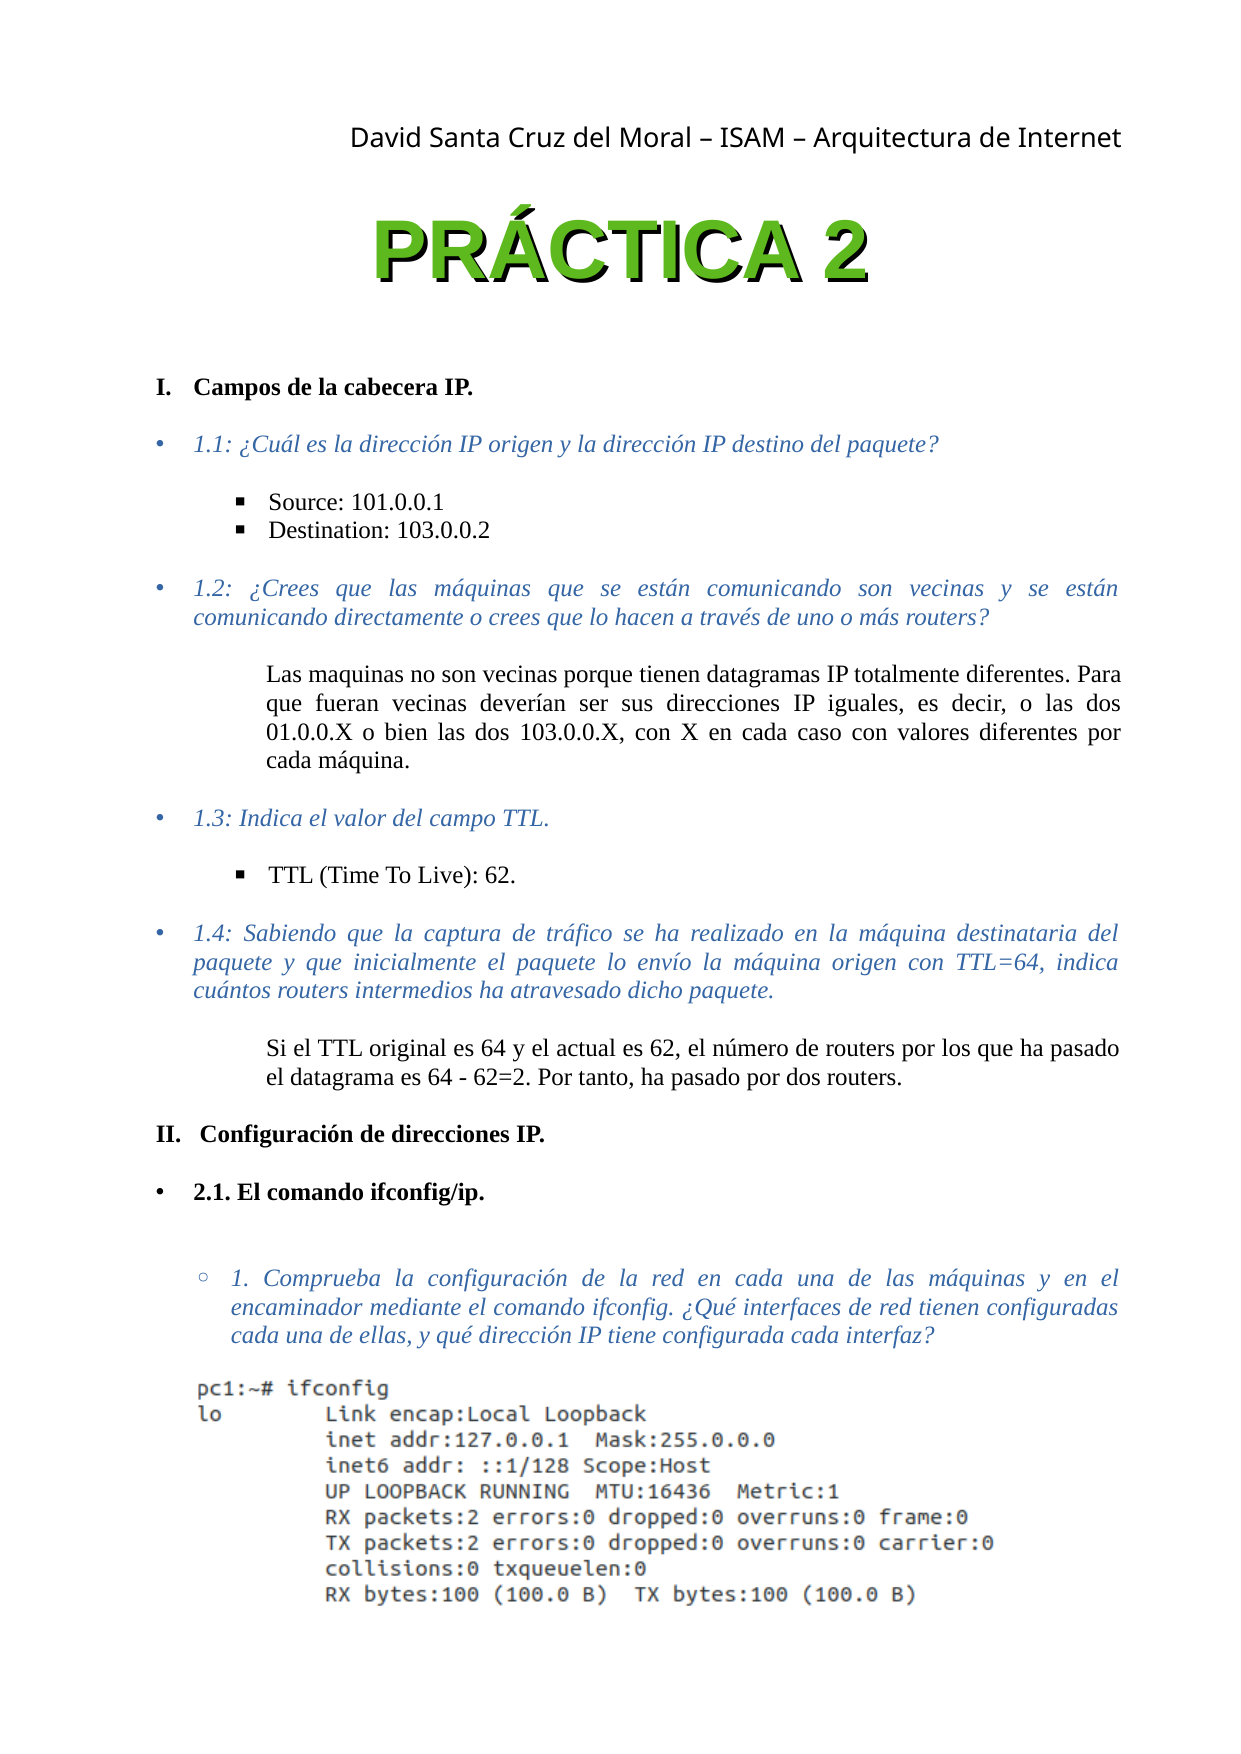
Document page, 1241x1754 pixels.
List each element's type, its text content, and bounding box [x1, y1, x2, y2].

text Las maquinas no son vecinas porque tienen datagramas IP totalmente diferentes. Para que fueran vecinas deverían ser sus direcciones IP iguales, es decir, o las dos 01.0.0.X o bien las dos 103.0.0.X, con X en cada caso con valores diferentes por cada máquina. [266, 659, 1122, 774]
list 2.1. El comando ifconfig/ip. [156, 1177, 1122, 1205]
text David Santa Cruz del Moral – ISAM – Arquitectura de Internet [118, 118, 1122, 155]
list Destination: 103.0.0.2 [231, 515, 1122, 544]
list 1.1: ¿Cuál es la dirección IP origen y la dirección IP destino del paquete? [156, 429, 1122, 458]
list Campos de la cabecera IP. [156, 372, 1122, 400]
list Configuración de direcciones IP. [156, 1119, 1122, 1148]
list 1.2: ¿Crees que las máquinas que se están comunicando son vecinas y se están comunicando directamente o crees que lo hacen a través de uno o más routers? [156, 573, 1122, 630]
list TTL (Time To Live): 62. [231, 860, 1122, 889]
list 1.3: Indica el valor del campo TTL. [156, 803, 1122, 832]
list 1.4: Sabiendo que la captura de tráfico se ha realizado en la máquina destinataria del paquete y que inicialmente el paquete lo envío la máquina origen con TTL=64, indica cuántos routers intermedios ha atravesado dicho paquete. [156, 918, 1122, 1004]
title Práctica 2 [118, 200, 1122, 296]
list 1. Comprueba la configuración de la red en cada una de las máquinas y en el encaminador mediante el comando ifconfig. ¿Qué interfaces de red tienen configuradas cada una de ellas, y qué dirección IP tiene configurada cada interfaz? [193, 1263, 1122, 1349]
text Si el TTL original es 64 y el actual es 62, el número de routers por los que ha pasado el datagrama es 64 - 62=2. Por tanto, ha pasado por dos routers. [266, 1033, 1122, 1090]
list Source: 101.0.0.1 [231, 487, 1122, 515]
picture [198, 1377, 1034, 1619]
